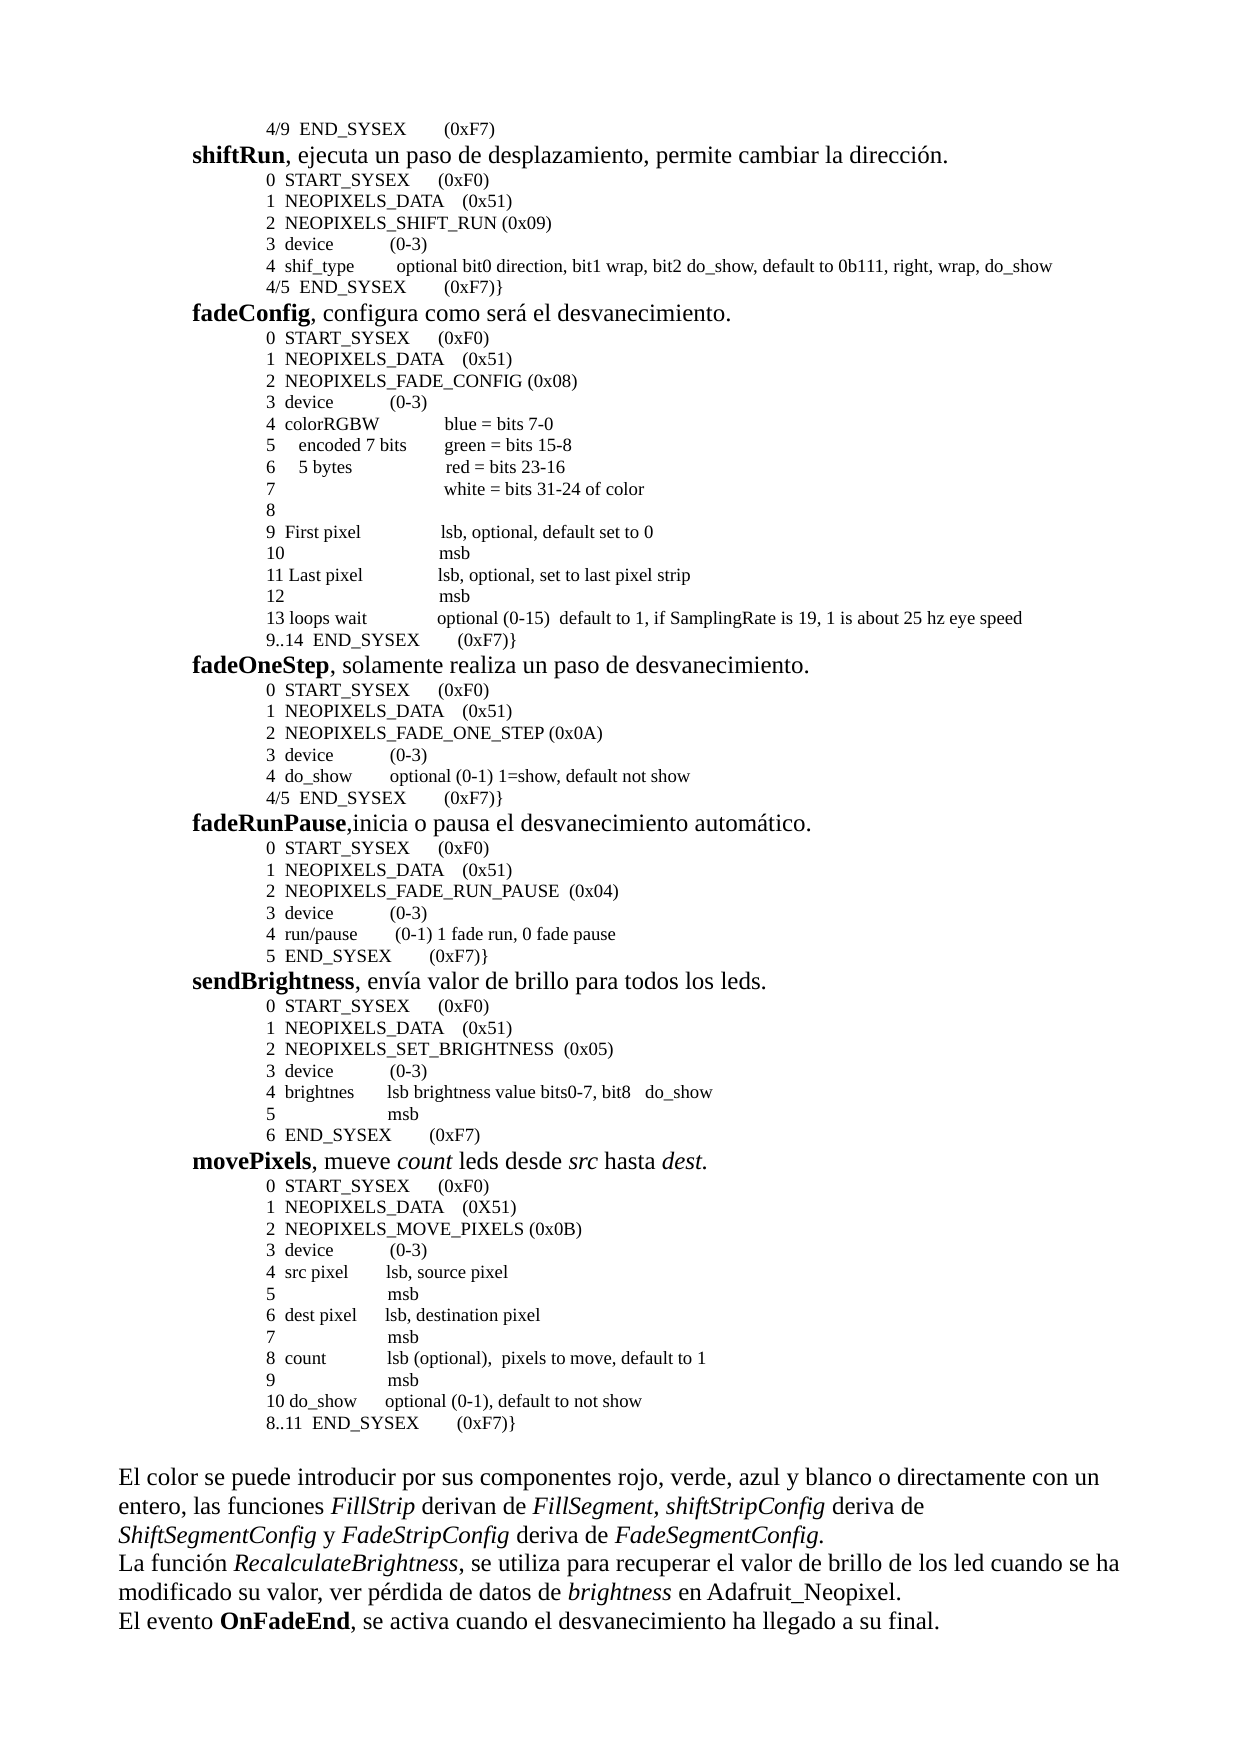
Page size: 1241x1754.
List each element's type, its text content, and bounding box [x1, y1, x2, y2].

text 2 NEOPIXELS_FADE_ONE_STEP (0x0A) [118, 722, 1122, 743]
text 3 device (0-3) [118, 902, 1122, 923]
text 4/5 END_SYSEX (0xF7)} [118, 276, 1122, 298]
text 4 shif_type optional bit0 direction, bit1 wrap, bit2 do_show, default to 0b111, right, wrap, do_show [118, 255, 1122, 276]
text 3 device (0-3) [118, 743, 1122, 765]
text El evento OnFadeEnd, se activa cuando el desvanecimiento ha llegado a su final. [118, 1606, 1122, 1635]
text 0 START_SYSEX (0xF0) [118, 995, 1122, 1017]
text 1 NEOPIXELS_DATA (0x51) [118, 858, 1122, 880]
text 4/5 END_SYSEX (0xF7)} [118, 787, 1122, 808]
text 12 msb [118, 585, 1122, 607]
text 0 START_SYSEX (0xF0) [118, 168, 1122, 190]
text 1 NEOPIXELS_DATA (0X51) [118, 1196, 1122, 1218]
text 1 NEOPIXELS_DATA (0x51) [118, 1017, 1122, 1038]
text 10 msb [118, 542, 1122, 564]
text fadeConfig, configura como será el desvanecimiento. [118, 298, 1122, 327]
text 7 msb [118, 1326, 1122, 1347]
text 9 First pixel lsb, optional, default set to 0 [118, 521, 1122, 542]
text shiftRun, ejecuta un paso de desplazamiento, permite cambiar la dirección. [118, 140, 1122, 168]
text 2 NEOPIXELS_SET_BRIGHTNESS (0x05) [118, 1038, 1122, 1060]
text 1 NEOPIXELS_DATA (0x51) [118, 190, 1122, 212]
text 3 device (0-3) [118, 1239, 1122, 1261]
text El color se puede introducir por sus componentes rojo, verde, azul y blanco o directamente con un entero, las funciones FillStrip derivan de FillSegment, shiftStripConfig deriva de ShiftSegmentConfig y FadeStripConfig deriva de FadeSegmentConfig. [118, 1462, 1122, 1548]
text 0 START_SYSEX (0xF0) [118, 327, 1122, 348]
text 6 5 bytes red = bits 23-16 [118, 456, 1122, 477]
text 5 msb [118, 1282, 1122, 1304]
text 3 device (0-3) [118, 1060, 1122, 1081]
text 5 encoded 7 bits green = bits 15-8 [118, 434, 1122, 456]
text 8 [118, 499, 1122, 521]
text movePixels, mueve count leds desde src hasta dest. [118, 1146, 1122, 1175]
text 5 msb [118, 1103, 1122, 1124]
text fadeOneStep, solamente realiza un paso de desvanecimiento. [118, 650, 1122, 679]
text 2 NEOPIXELS_FADE_RUN_PAUSE (0x04) [118, 880, 1122, 902]
text 2 NEOPIXELS_FADE_CONFIG (0x08) [118, 370, 1122, 391]
text 4 brightnes lsb brightness value bits0-7, bit8 do_show [118, 1081, 1122, 1103]
text La función RecalculateBrightness, se utiliza para recuperar el valor de brillo de los led cuando se ha modificado su valor, ver pérdida de datos de brightness en Adafruit_Neopixel. [118, 1548, 1122, 1606]
text 0 START_SYSEX (0xF0) [118, 679, 1122, 700]
text 1 NEOPIXELS_DATA (0x51) [118, 700, 1122, 722]
text 6 END_SYSEX (0xF7) [118, 1124, 1122, 1146]
text 10 do_show optional (0-1), default to not show [118, 1390, 1122, 1412]
text 5 END_SYSEX (0xF7)} [118, 945, 1122, 966]
text 4 run/pause (0-1) 1 fade run, 0 fade pause [118, 923, 1122, 945]
text fadeRunPause,inicia o pausa el desvanecimiento automático. [118, 808, 1122, 837]
text 8..11 END_SYSEX (0xF7)} [118, 1412, 1122, 1433]
text 6 dest pixel lsb, destination pixel [118, 1304, 1122, 1326]
text 11 Last pixel lsb, optional, set to last pixel strip [118, 564, 1122, 585]
text 3 device (0-3) [118, 233, 1122, 255]
text 0 START_SYSEX (0xF0) [118, 837, 1122, 858]
text 9 msb [118, 1369, 1122, 1390]
text 7 white = bits 31-24 of color [118, 477, 1122, 499]
text 13 loops wait optional (0-15) default to 1, if SamplingRate is 19, 1 is about 25 hz eye speed [118, 607, 1122, 628]
text 2 NEOPIXELS_SHIFT_RUN (0x09) [118, 212, 1122, 233]
text 3 device (0-3) [118, 391, 1122, 413]
text 4 src pixel lsb, source pixel [118, 1261, 1122, 1282]
text 0 START_SYSEX (0xF0) [118, 1175, 1122, 1196]
text 9..14 END_SYSEX (0xF7)} [118, 628, 1122, 650]
text 4 colorRGBW blue = bits 7-0 [118, 413, 1122, 434]
text 4/9 END_SYSEX (0xF7) [118, 118, 1122, 140]
text 8 count lsb (optional), pixels to move, default to 1 [118, 1347, 1122, 1369]
text 2 NEOPIXELS_MOVE_PIXELS (0x0B) [118, 1218, 1122, 1239]
text 1 NEOPIXELS_DATA (0x51) [118, 348, 1122, 370]
text sendBrightness, envía valor de brillo para todos los leds. [118, 966, 1122, 995]
text 4 do_show optional (0-1) 1=show, default not show [118, 765, 1122, 787]
